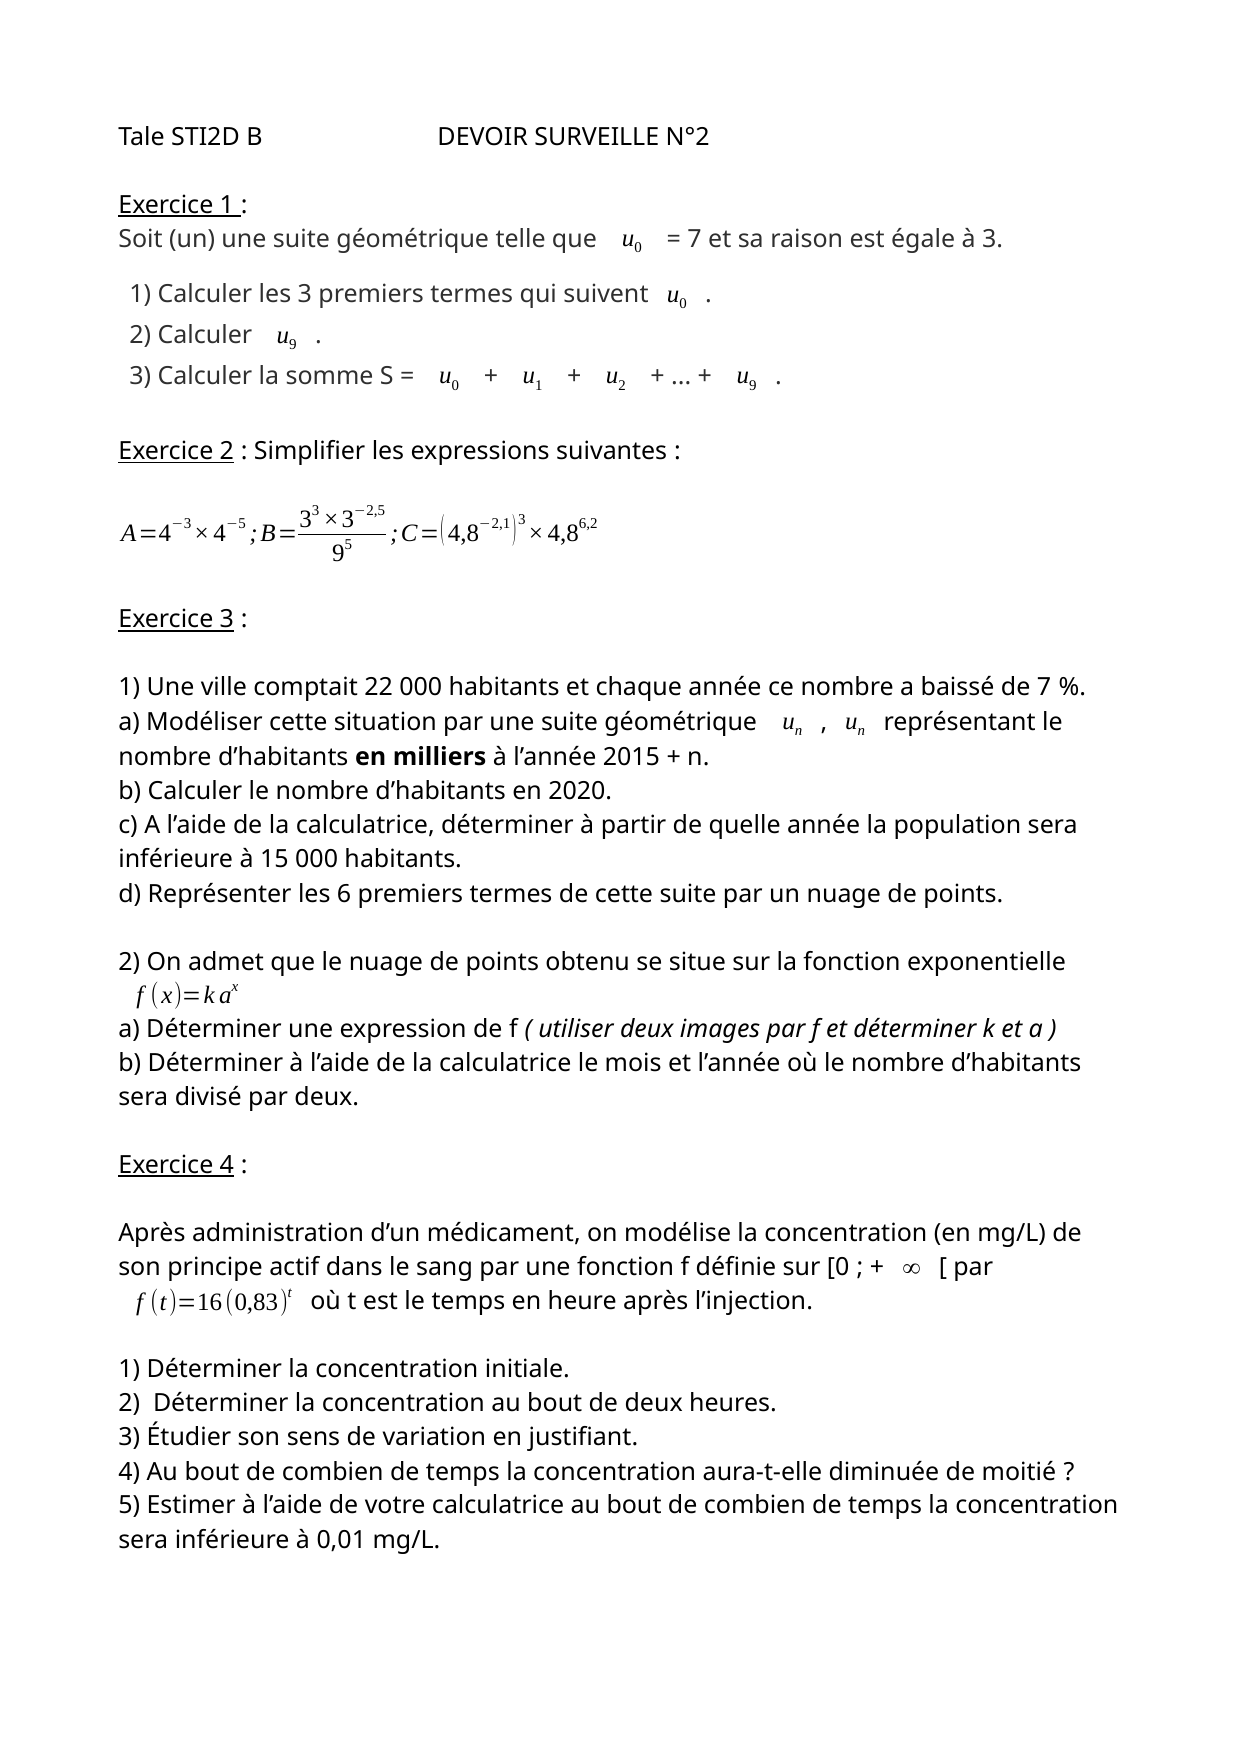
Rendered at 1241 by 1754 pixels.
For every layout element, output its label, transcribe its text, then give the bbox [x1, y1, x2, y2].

text Exercice 4 : [118, 1147, 1122, 1181]
text 1) Calculer les 3 premiers termes qui suivent. [129, 276, 1111, 312]
text 5) Estimer à l’aide de votre calculatrice au bout de combien de temps la concentration sera inférieure à 0,01 mg/L. [118, 1487, 1122, 1555]
text Exercice 2 : Simplifier les expressions suivantes : [118, 433, 1122, 467]
text Exercice 1 : [118, 186, 1122, 220]
text Soit (un) une suite géométrique telle que = 7 et sa raison est égale à 3. [118, 220, 1122, 256]
text 2) Déterminer la concentration au bout de deux heures. [118, 1385, 1122, 1419]
text 4) Au bout de combien de temps la concentration aura-t-elle diminuée de moitié ? [118, 1453, 1122, 1487]
text c) A l’aide de la calculatrice, déterminer à partir de quelle année la population sera inférieure à 15 000 habitants. [118, 807, 1122, 875]
text a) Déterminer une expression de f ( utiliser deux images par f et déterminer k et a ) [118, 1010, 1122, 1044]
text a) Modéliser cette situation par une suite géométrique ,représentant le nombre d’habitants en milliers à l’année 2015 + n. [118, 703, 1122, 773]
text b) Calculer le nombre d’habitants en 2020. [118, 773, 1122, 807]
text Après administration d’un médicament, on modélise la concentration (en mg/L) de son principe actif dans le sang par une fonction f définie sur [0 ; +[ par où t est le temps en heure après l’injection. [118, 1215, 1122, 1317]
text 1) Déterminer la concentration initiale. [118, 1351, 1122, 1385]
text 1) Une ville comptait 22 000 habitants et chaque année ce nombre a baissé de 7 %. [118, 669, 1122, 703]
text 3) Étudier son sens de variation en justifiant. [118, 1419, 1122, 1453]
text Exercice 3 : [118, 601, 1122, 635]
text 2) Calculer . [129, 317, 1111, 353]
text d) Représenter les 6 premiers termes de cette suite par un nuage de points. [118, 875, 1122, 909]
text Tale STI2D B DEVOIR SURVEILLE N°2 [118, 118, 1122, 152]
text b) Déterminer à l’aide de la calculatrice le mois et l’année où le nombre d’habitants sera divisé par deux. [118, 1044, 1122, 1112]
text 2) On admet que le nuage de points obtenu se situe sur la fonction exponentielle [118, 943, 1122, 1010]
text 3) Calculer la somme S = + + + ... + . [129, 358, 1111, 393]
